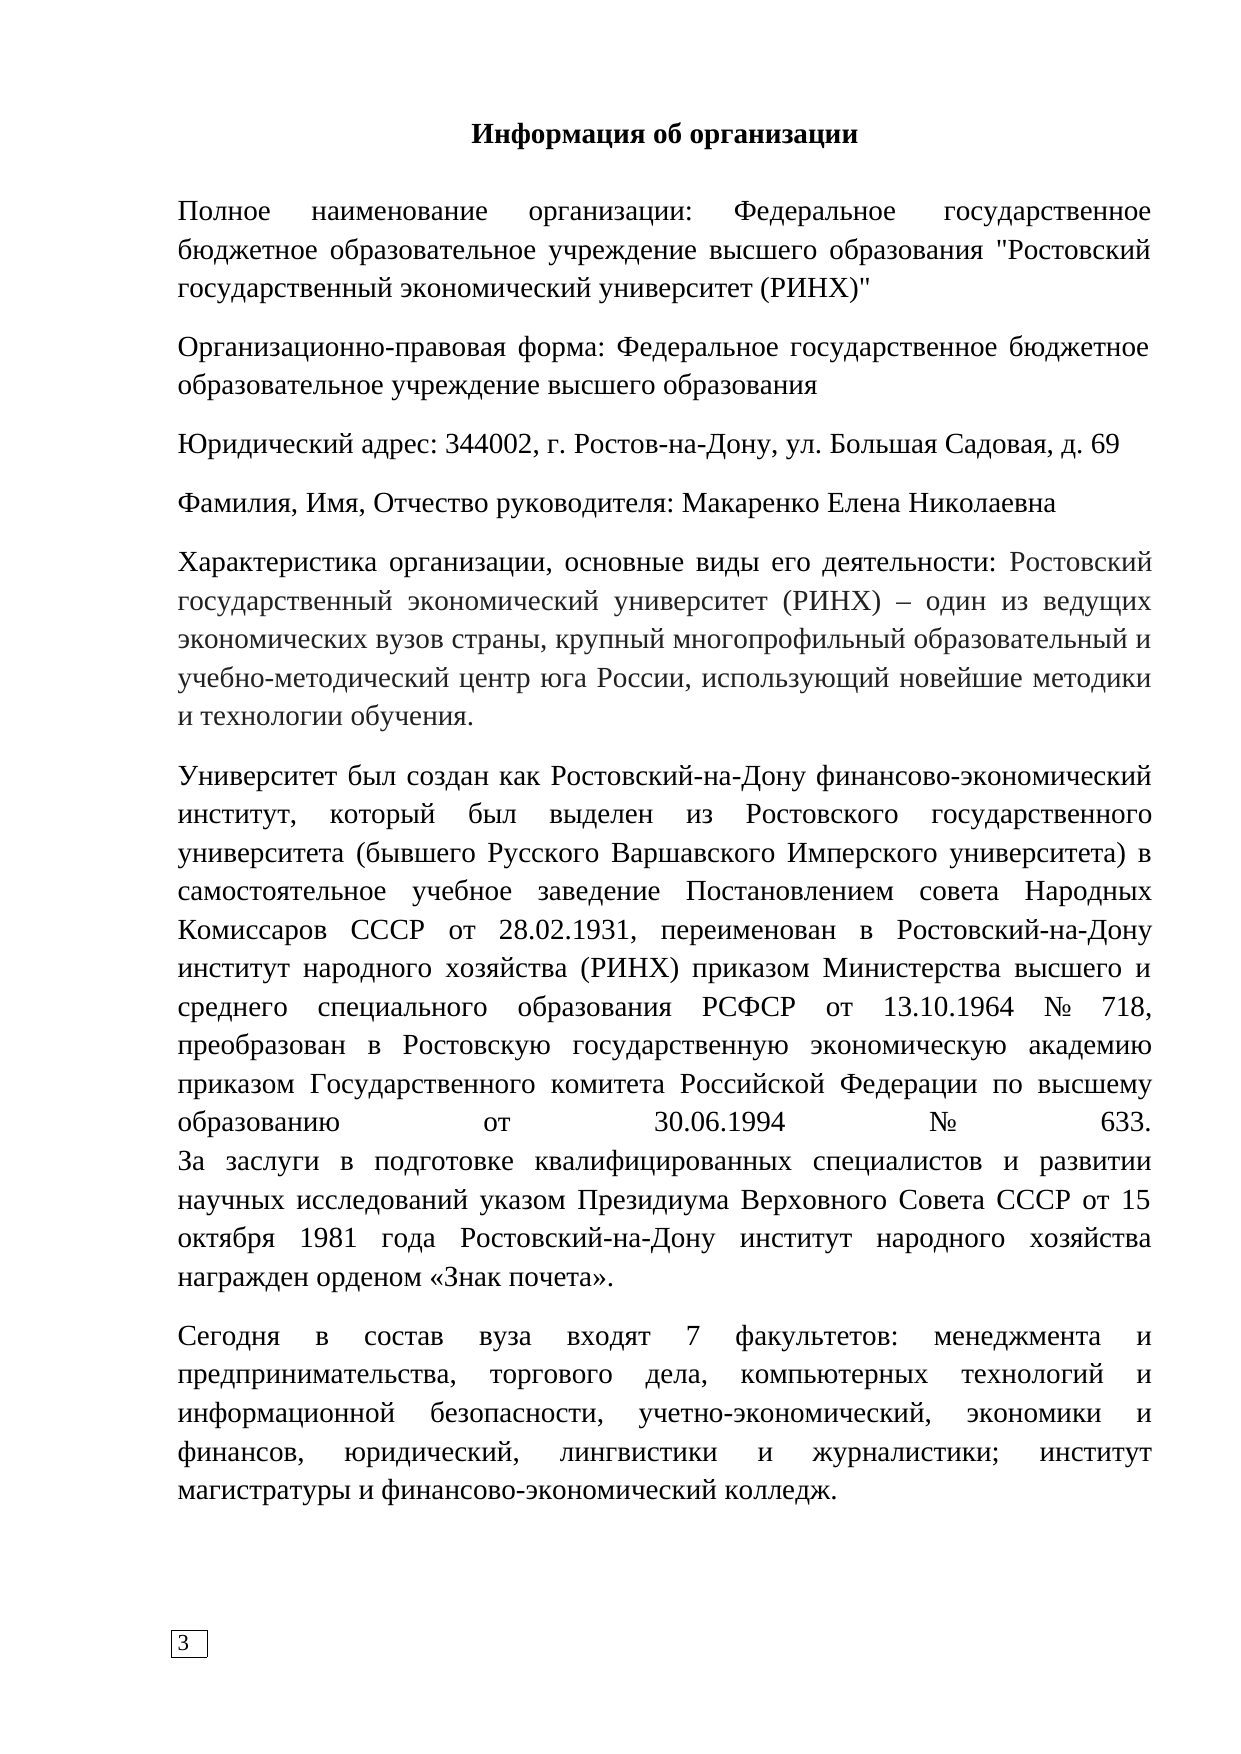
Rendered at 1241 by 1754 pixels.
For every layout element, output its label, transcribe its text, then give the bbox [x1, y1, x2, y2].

text Юридический адрес: 344002, г. Ростов-на-Дону, ул. Большая Садовая, д. 69 Фамилия, Имя, Отчество руководителя: Макаренко Елена Николаевна [177, 426, 1163, 519]
subtitle Информация об организации [227, 116, 1102, 149]
text Характеристика организации, основные виды его деятельности: Ростовский государственный экономический университет (РИНХ) – один из ведущих экономических вузов страны, крупный многопрофильный образовательный и учебно-методический центр юга России, использующий новейшие методики и технологии обучения. [177, 544, 1152, 732]
text Сегодня в состав вуза входят 7 факультетов: менеджмента и предпринимательства, торгового дела, компьютерных технологий и информационной безопасности, учетно-экономический, экономики и финансов, юридический, лингвистики и журналистики; институт магистратуры и финансово-экономический колледж. [177, 1318, 1152, 1506]
text Организационно-правовая форма: Федеральное государственное бюджетное образовательное учреждение высшего образования [177, 329, 1153, 401]
text За заслуги в подготовке квалифицированных специалистов и развитии научных исследований указом Президиума Верховного Совета СССР от 15 октября 1981 года Ростовский-на-Дону институт народного хозяйства награжден орденом «Знак почета». [177, 1143, 1152, 1292]
text Университет был создан как Ростовский-на-Дону финансово-экономический институт, который был выделен из Ростовского государственного университета (бывшего Русского Варшавского Имперского университета) в самостоятельное учебное заведение Постановлением совета Народных Комиссаров СССР от 28.02.1931, переименован в Ростовский-на-Дону институт народного хозяйства (РИНХ) приказом Министерства высшего и среднего специального образования РСФСР от 13.10.1964 № 718, преобразован в Ростовскую государственную экономическую академию приказом Государственного комитета Российской Федерации по высшему образованию от 30.06.1994 № 633. [177, 758, 1152, 1138]
text Полное наименование организации: Федеральное государственное бюджетное образовательное учреждение высшего образования "Ростовский государственный экономический университет (РИНХ)" [177, 193, 1151, 304]
